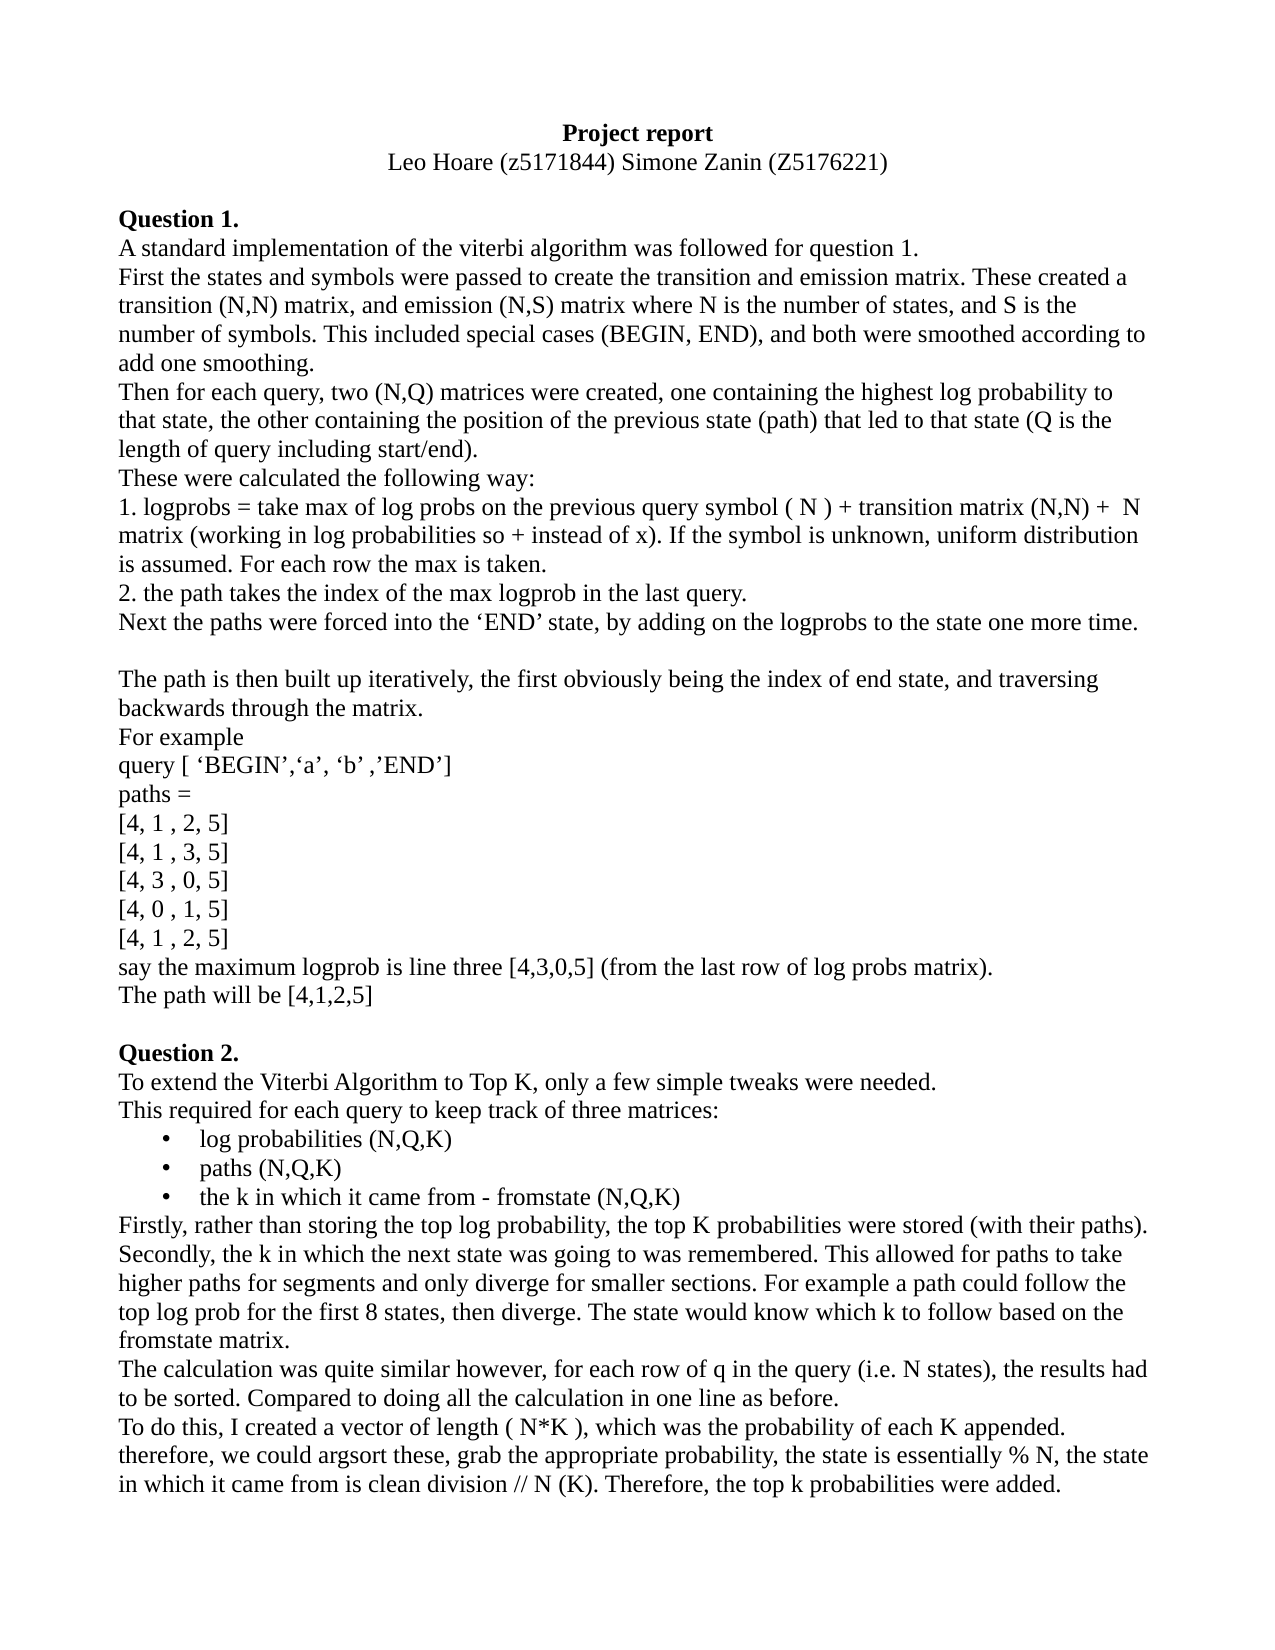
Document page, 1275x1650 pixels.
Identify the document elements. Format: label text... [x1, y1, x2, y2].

text [4, 3 , 0, 5] [118, 866, 1157, 894]
text [4, 1 , 2, 5] [118, 808, 1157, 837]
text The calculation was quite similar however, for each row of q in the query (i.e. N states), the results had to be sorted. Compared to doing all the calculation in one line as before. [118, 1354, 1157, 1412]
list log probabilities (N,Q,K) [162, 1124, 1157, 1153]
text Next the paths were forced into the ‘END’ state, by adding on the logprobs to the state one more time. [118, 607, 1157, 636]
text For example [118, 722, 1157, 751]
text paths = [118, 779, 1157, 808]
text [4, 0 , 1, 5] [118, 894, 1157, 923]
text This required for each query to keep track of three matrices: [118, 1096, 1157, 1124]
text Question 2. [118, 1038, 1157, 1067]
list paths (N,Q,K) [162, 1153, 1157, 1182]
text query [ ‘BEGIN’,‘a’, ‘b’ ,’END’] [118, 751, 1157, 779]
text Secondly, the k in which the next state was going to was remembered. This allowed for paths to take higher paths for segments and only diverge for smaller sections. For example a path could follow the top log prob for the first 8 states, then diverge. The state would know which k to follow based on the fromstate matrix. [118, 1239, 1157, 1354]
list the k in which it came from - fromstate (N,Q,K) [162, 1182, 1157, 1211]
text Firstly, rather than storing the top log probability, the top K probabilities were stored (with their paths). [118, 1211, 1157, 1239]
text Question 1. [118, 204, 1157, 233]
text [4, 1 , 2, 5] [118, 923, 1157, 952]
text To extend the Viterbi Algorithm to Top K, only a few simple tweaks were needed. [118, 1067, 1157, 1096]
text First the states and symbols were passed to create the transition and emission matrix. These created a transition (N,N) matrix, and emission (N,S) matrix where N is the number of states, and S is the number of symbols. This included special cases (BEGIN, END), and both were smoothed according to add one smoothing. [118, 262, 1157, 377]
text Project report [118, 118, 1157, 147]
text Leo Hoare (z5171844) Simone Zanin (Z5176221) [118, 147, 1157, 176]
text The path will be [4,1,2,5] [118, 981, 1157, 1009]
text Then for each query, two (N,Q) matrices were created, one containing the highest log probability to that state, the other containing the position of the previous state (path) that led to that state (Q is the length of query including start/end). [118, 377, 1157, 463]
text therefore, we could argsort these, grab the appropriate probability, the state is essentially % N, the state in which it came from is clean division // N (K). Therefore, the top k probabilities were added. [118, 1441, 1157, 1498]
text 1. logprobs = take max of log probs on the previous query symbol ( N ) + transition matrix (N,N) + N matrix (working in log probabilities so + instead of x). If the symbol is unknown, uniform distribution is assumed. For each row the max is taken. [118, 492, 1157, 578]
text A standard implementation of the viterbi algorithm was followed for question 1. [118, 233, 1157, 262]
text 2. the path takes the index of the max logprob in the last query. [118, 578, 1157, 607]
text These were calculated the following way: [118, 463, 1157, 492]
text To do this, I created a vector of length ( N*K ), which was the probability of each K appended. [118, 1412, 1157, 1441]
text [4, 1 , 3, 5] [118, 837, 1157, 866]
text The path is then built up iteratively, the first obviously being the index of end state, and traversing backwards through the matrix. [118, 664, 1157, 722]
text say the maximum logprob is line three [4,3,0,5] (from the last row of log probs matrix). [118, 952, 1157, 981]
